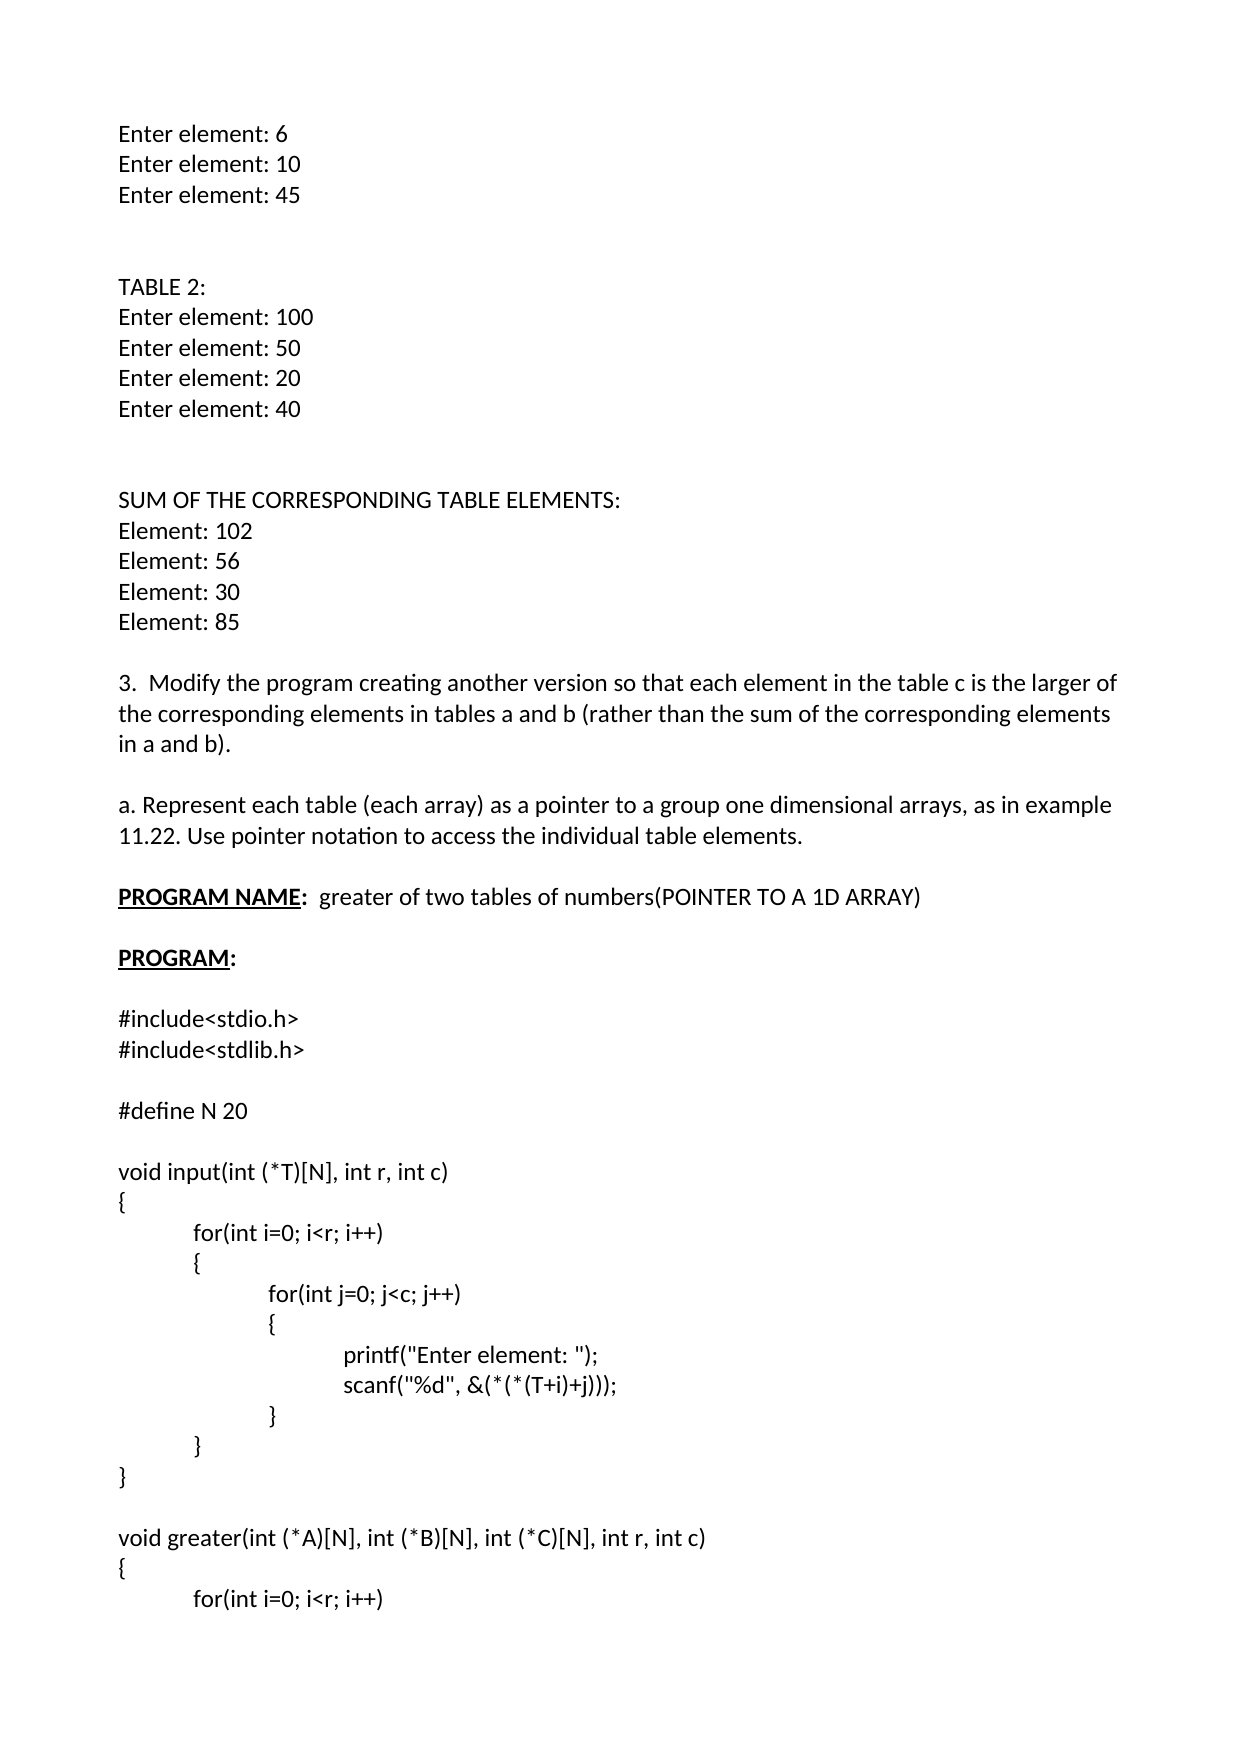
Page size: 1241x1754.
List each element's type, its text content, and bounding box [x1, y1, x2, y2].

text TABLE 2: [118, 271, 1122, 301]
text } [118, 1461, 1122, 1492]
text PROGRAM NAME: greater of two tables of numbers(POINTER TO A 1D ARRAY) [118, 881, 1122, 912]
text Enter element: 40 [118, 393, 1122, 423]
text void input(int (*T)[N], int r, int c) [118, 1156, 1122, 1186]
text #include<stdio.h> [118, 1003, 1122, 1034]
text Enter element: 6 [118, 118, 1122, 149]
text Enter element: 10 [118, 149, 1122, 179]
text Enter element: 20 [118, 362, 1122, 393]
text for(int j=0; j<c; j++) [118, 1278, 1122, 1308]
text { [118, 1247, 1122, 1278]
text Element: 56 [118, 545, 1122, 576]
text #define N 20 [118, 1095, 1122, 1125]
text Element: 85 [118, 606, 1122, 637]
text a. Represent each table (each array) as a pointer to a group one dimensional arrays, as in example 11.22. Use pointer notation to access the individual table elements. [118, 789, 1122, 851]
text for(int i=0; i<r; i++) [118, 1583, 1122, 1614]
text SUM OF THE CORRESPONDING TABLE ELEMENTS: [118, 484, 1122, 515]
text Element: 30 [118, 576, 1122, 606]
text 3. Modify the program creating another version so that each element in the table c is the larger of the corresponding elements in tables a and b (rather than the sum of the corresponding elements in a and b). [118, 667, 1122, 759]
text { [118, 1308, 1122, 1339]
text void greater(int (*A)[N], int (*B)[N], int (*C)[N], int r, int c) [118, 1522, 1122, 1553]
text { [118, 1186, 1122, 1217]
text for(int i=0; i<r; i++) [118, 1217, 1122, 1247]
text Enter element: 45 [118, 179, 1122, 210]
text PROGRAM: [118, 942, 1122, 973]
text Enter element: 50 [118, 332, 1122, 362]
text scanf("%d", &(*(*(T+i)+j))); [118, 1369, 1122, 1400]
text } [118, 1400, 1122, 1431]
text Enter element: 100 [118, 301, 1122, 332]
text printf("Enter element: "); [118, 1339, 1122, 1369]
text #include<stdlib.h> [118, 1034, 1122, 1064]
text } [118, 1431, 1122, 1461]
text { [118, 1553, 1122, 1583]
text Element: 102 [118, 515, 1122, 545]
